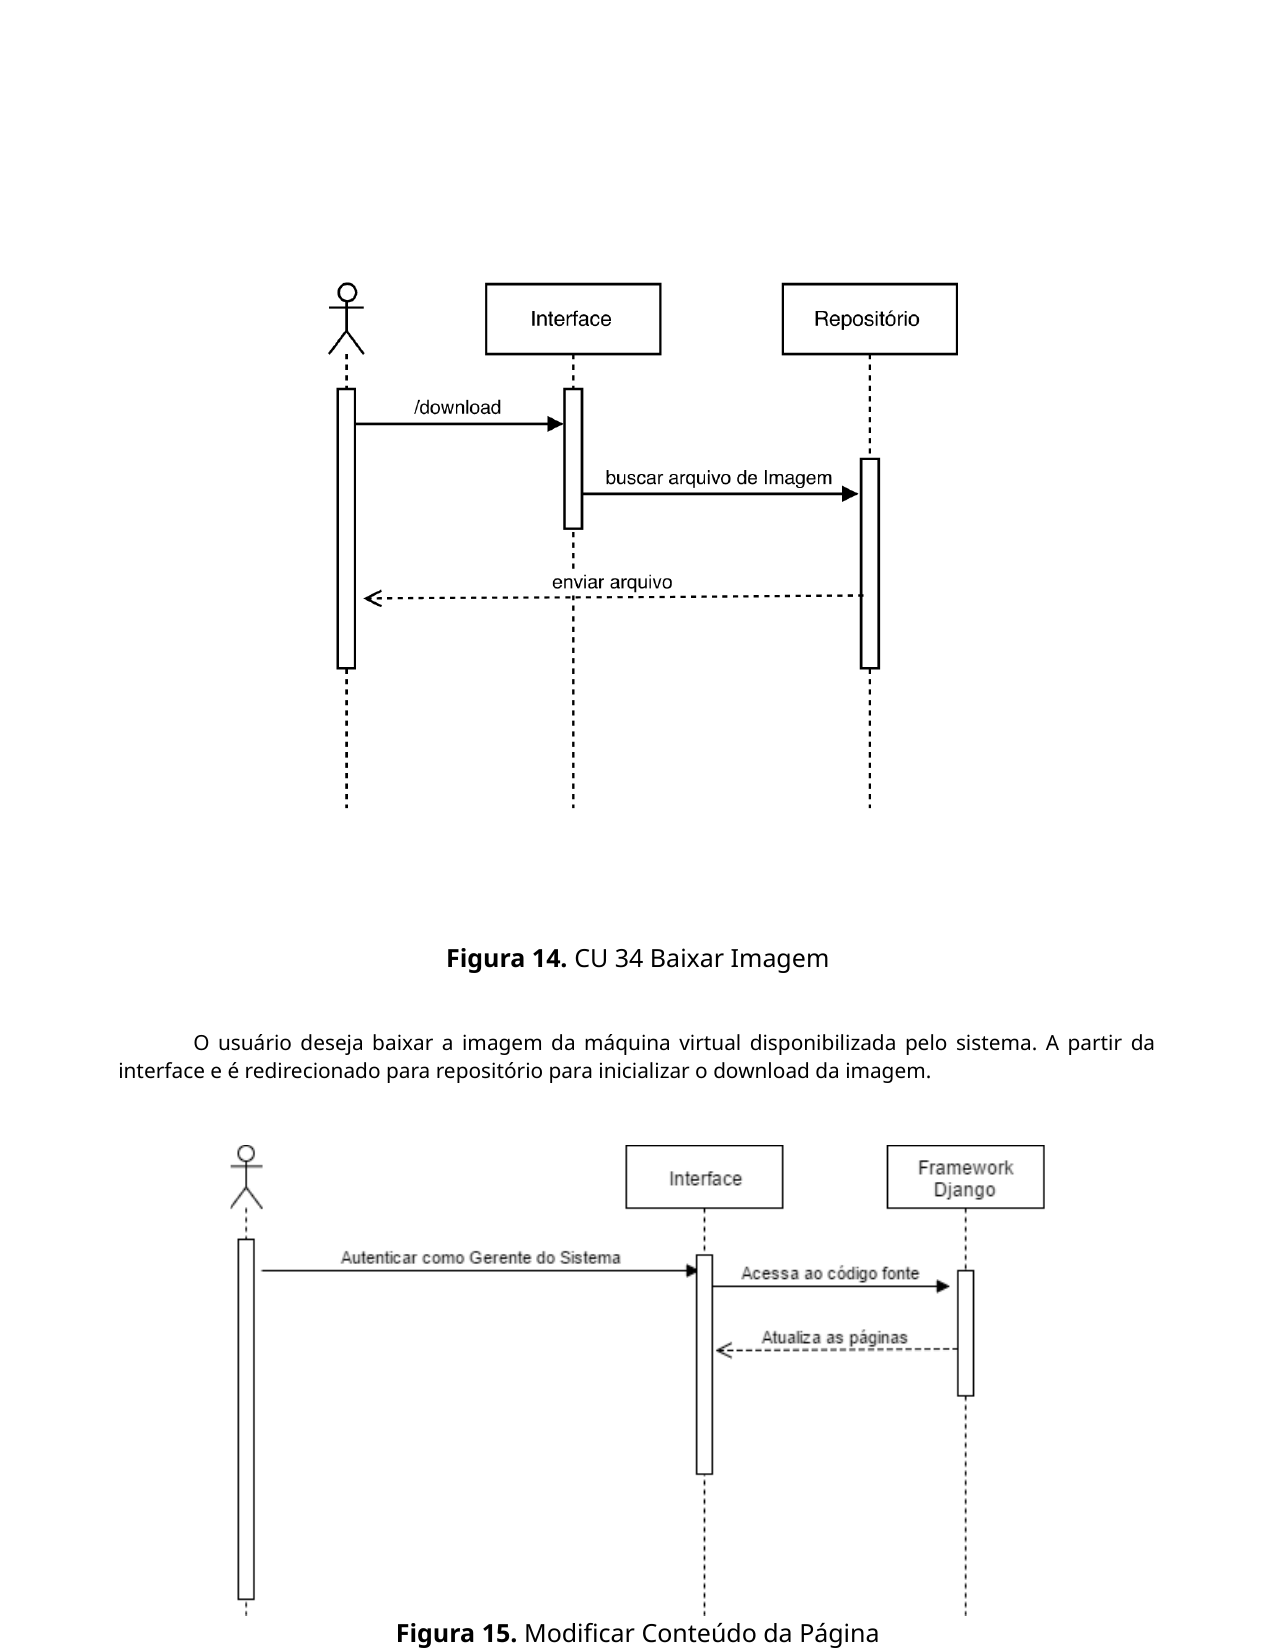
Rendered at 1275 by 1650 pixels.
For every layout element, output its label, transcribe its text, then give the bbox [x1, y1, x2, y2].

picture [118, 143, 1157, 941]
text O usuário deseja baixar a imagem da máquina virtual disponibilizada pelo sistema. A partir da interface e é redirecionado para repositório para inicializar o download da imagem. [118, 1028, 1157, 1085]
text Figura 15. Modificar Conteúdo da Página [231, 1616, 1044, 1650]
text Figura 14. CU 34 Baixar Imagem [118, 941, 1157, 974]
